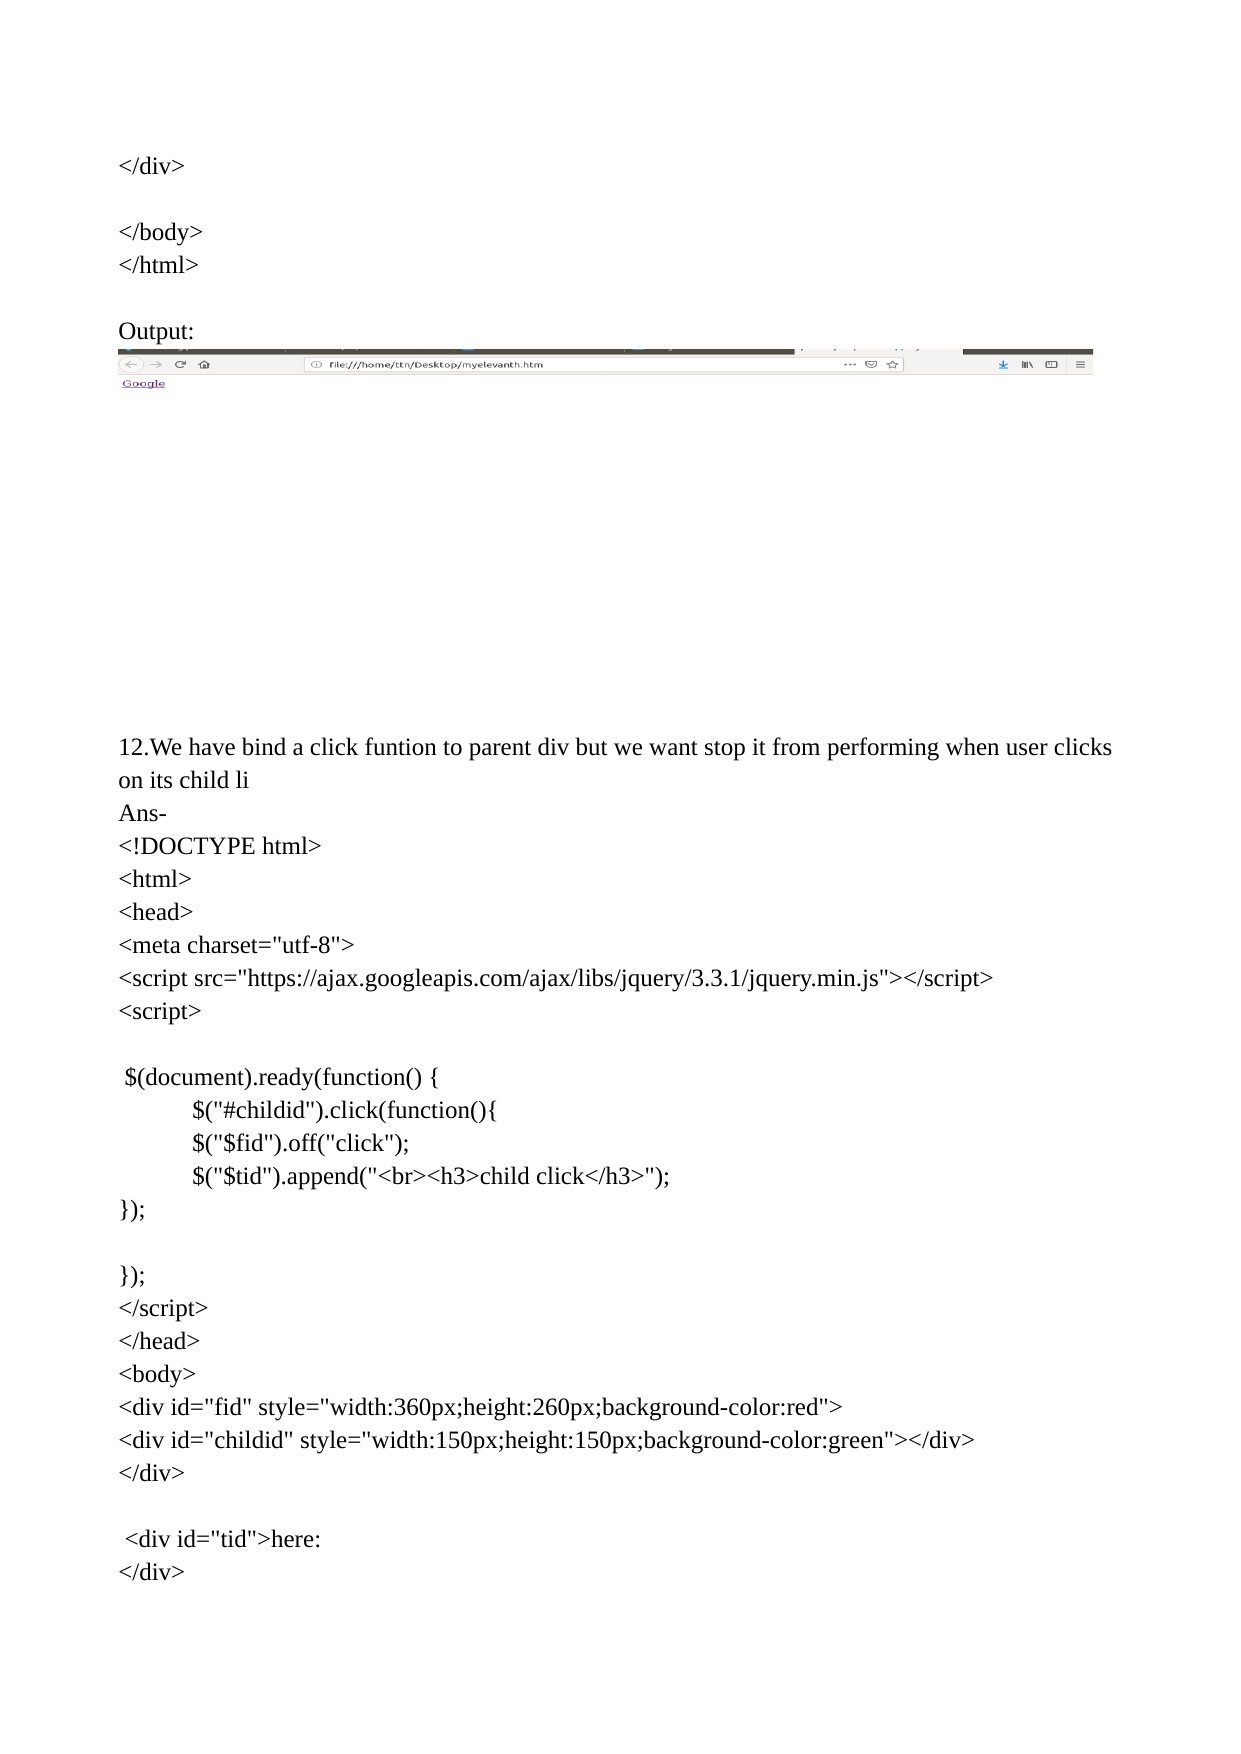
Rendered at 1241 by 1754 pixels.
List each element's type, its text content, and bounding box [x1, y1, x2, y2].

text </html> [118, 250, 1122, 279]
text </head> [118, 1326, 1122, 1355]
text </div> [118, 1557, 1122, 1586]
text <div id="tid">here: [118, 1524, 1122, 1553]
text </script> [118, 1293, 1122, 1322]
text </body> [118, 217, 1122, 246]
picture [118, 349, 1094, 695]
text $("$fid").off("click"); [118, 1128, 1122, 1157]
text <div id="fid" style="width:360px;height:260px;background-color:red"> [118, 1392, 1122, 1421]
text Ans- [118, 798, 1122, 827]
text <div id="childid" style="width:150px;height:150px;background-color:green"></div> [118, 1425, 1122, 1454]
text <!DOCTYPE html> [118, 831, 1122, 859]
text <body> [118, 1359, 1122, 1388]
text }); [118, 1194, 1122, 1223]
text </div> [118, 151, 1122, 180]
text <script> [118, 996, 1122, 1025]
text 12.We have bind a click funtion to parent div but we want stop it from performing when user clicks on its child li [118, 732, 1122, 793]
text }); [118, 1260, 1122, 1289]
text $("$tid").append("<br><h3>child click</h3>"); [118, 1161, 1122, 1190]
text <meta charset="utf-8"> [118, 930, 1122, 959]
text <head> [118, 897, 1122, 926]
text $(document).ready(function() { [118, 1062, 1122, 1091]
text <script src="https://ajax.googleapis.com/ajax/libs/jquery/3.3.1/jquery.min.js"></script> [118, 963, 1122, 992]
text Output: [118, 316, 1122, 345]
text $("#childid").click(function(){ [118, 1095, 1122, 1124]
text <html> [118, 864, 1122, 893]
text </div> [118, 1458, 1122, 1487]
